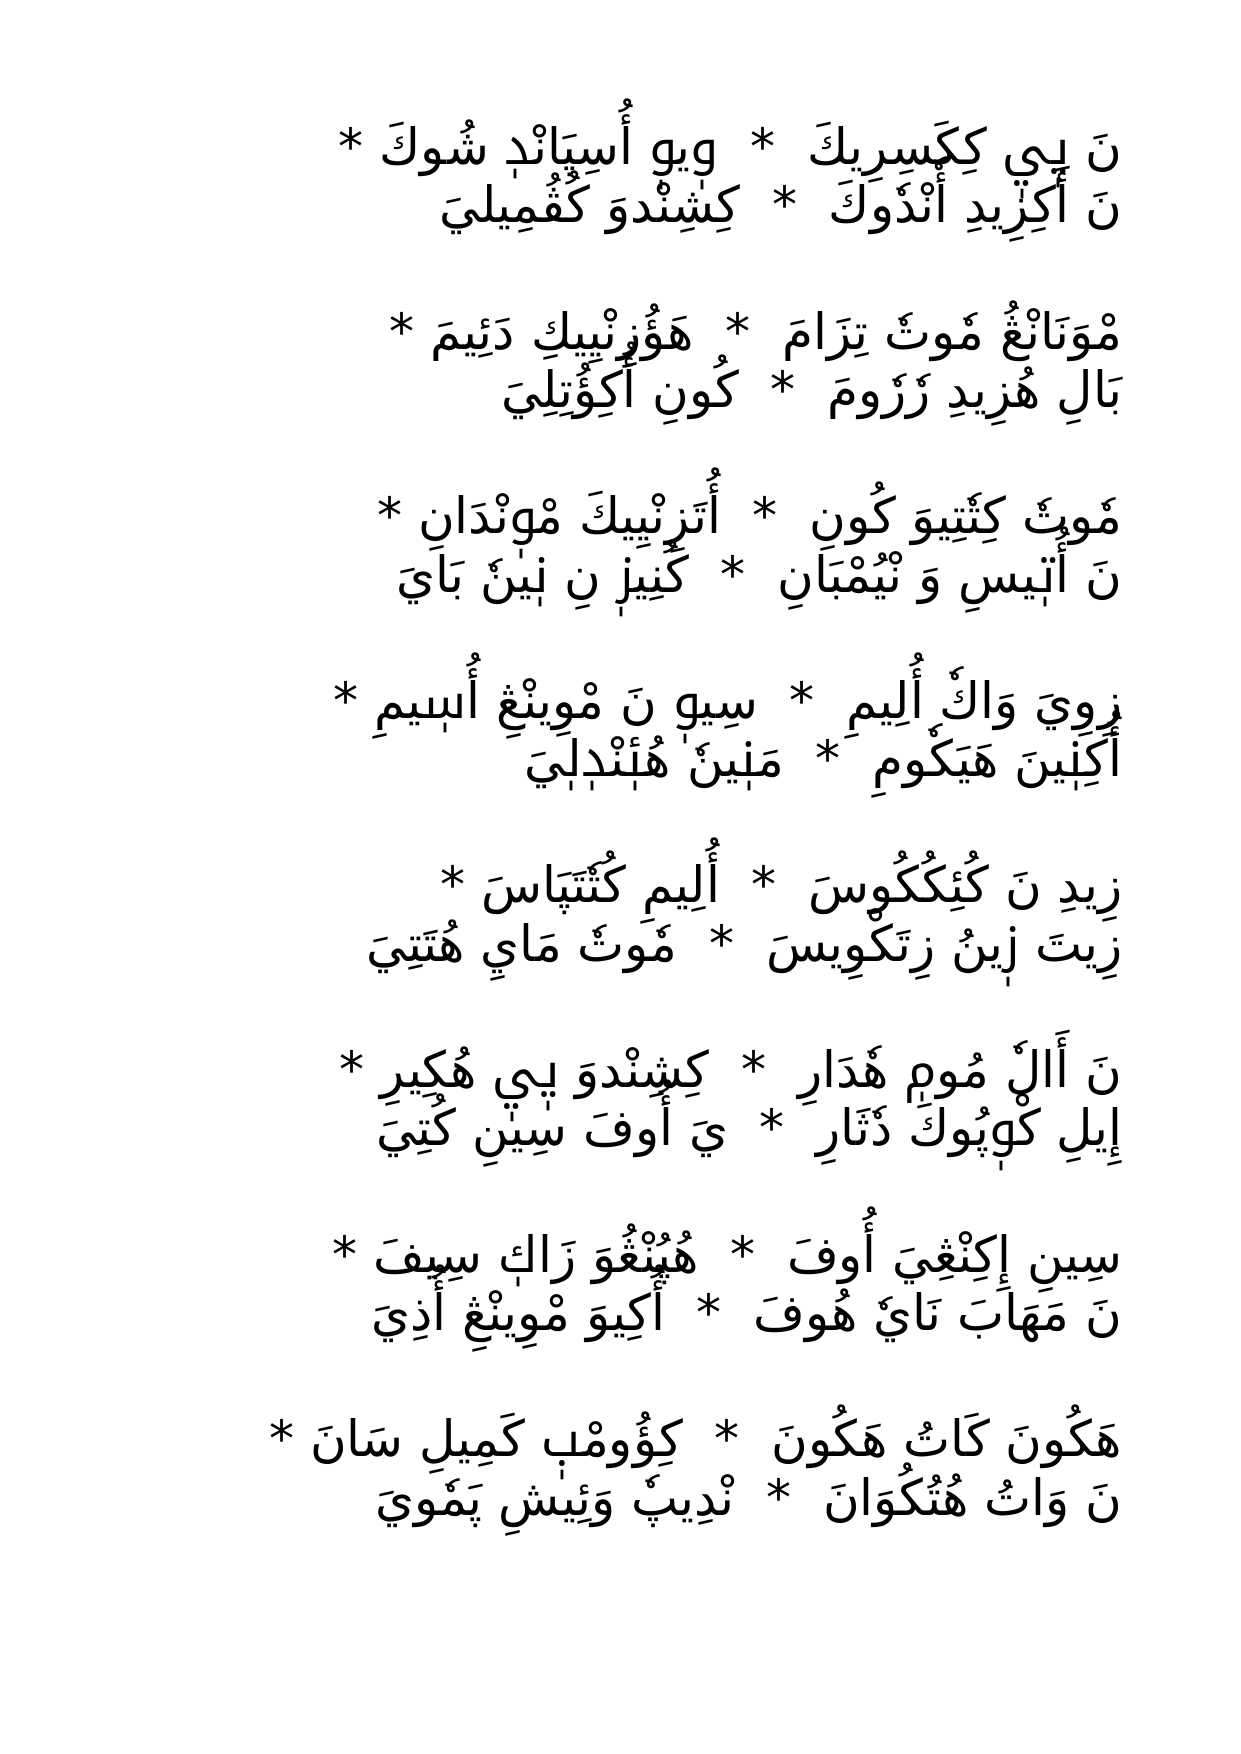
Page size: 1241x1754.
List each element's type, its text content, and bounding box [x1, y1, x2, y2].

text نَ مَهَابَ نَايٗ هُوفَ * أُكِيوَ مْوِينْڠِ أُذِيَ [118, 1284, 1122, 1342]
text أُكِنٖينَ هَيَكٗومِ * مَنٖينٗ هُئٖنْدٖلٖيَ [118, 730, 1122, 788]
text نَ أَكِزِيدِ أٗنْدٗوكَ * كِشِنْدوَ كُڤُمِيليَ [118, 176, 1122, 234]
text زِيدِ نَ كُئِكُكُوسَ * أُلِيمِ كُتٗتَپَاسَ * [118, 856, 1122, 915]
text زِوِيَ وَاكٗ أُلِيمِ * سِيوٖ نَ مْوِينْڠِ أُسٖيمِ * [118, 672, 1122, 730]
text هَكُونَ كَاتُ هَكُونَ * كِؤُومْبٖ كَمِيلِ سَانَ * [118, 1410, 1122, 1468]
text سِينِ إِكِنْڠِيَ أُوفَ * هُپُنْڠُوَ زَاكٖ سِيفَ * [118, 1226, 1122, 1284]
text مْوَنَانْڠُ مٗوتٗ تِزَامَ * هَؤُزِنْيِيكِ دَئِيمَ * [118, 303, 1122, 361]
text نَ يٖيٖ كِكَسِرِيكَ * وٖيوٖ أُسِپَانْدٖ شُوكَ * [118, 118, 1122, 176]
text زِيتَ زٖينُ زِتَكْوِيسَ * مٗوتٗ مَايِ هُتَتِيَ [118, 915, 1122, 973]
text نَ أَالٗ مُومٖ هٗدَارِ * كِشِنْدوَ يٖيٖ هُكِيرِ * [118, 1041, 1122, 1099]
text بَالِ هُزِيدِ رٗرٗومَ * كُونِ أُكِؤُتِلِيَ [118, 361, 1122, 419]
text نَ أُتٖيسِ وَ نْيُمْبَانِ * كُنِيزٖ نِ نٖينٗ بَايَ [118, 546, 1122, 604]
text إِيلِ كْوٖپُوكَ دٗثَارِ * يَ أُوفَ سِينِ كُتِيَ [118, 1099, 1122, 1157]
text مٗوتٗ كِتٗتِيوَ كُونِ * أُتَزِنْيِيكَ مْوٖنْدَانِ * [118, 487, 1122, 546]
text نَ وَاتُ هُتُكُوَانَ * نْدِيپٗ وَئِيشِ پَمٗويَ [118, 1468, 1122, 1527]
